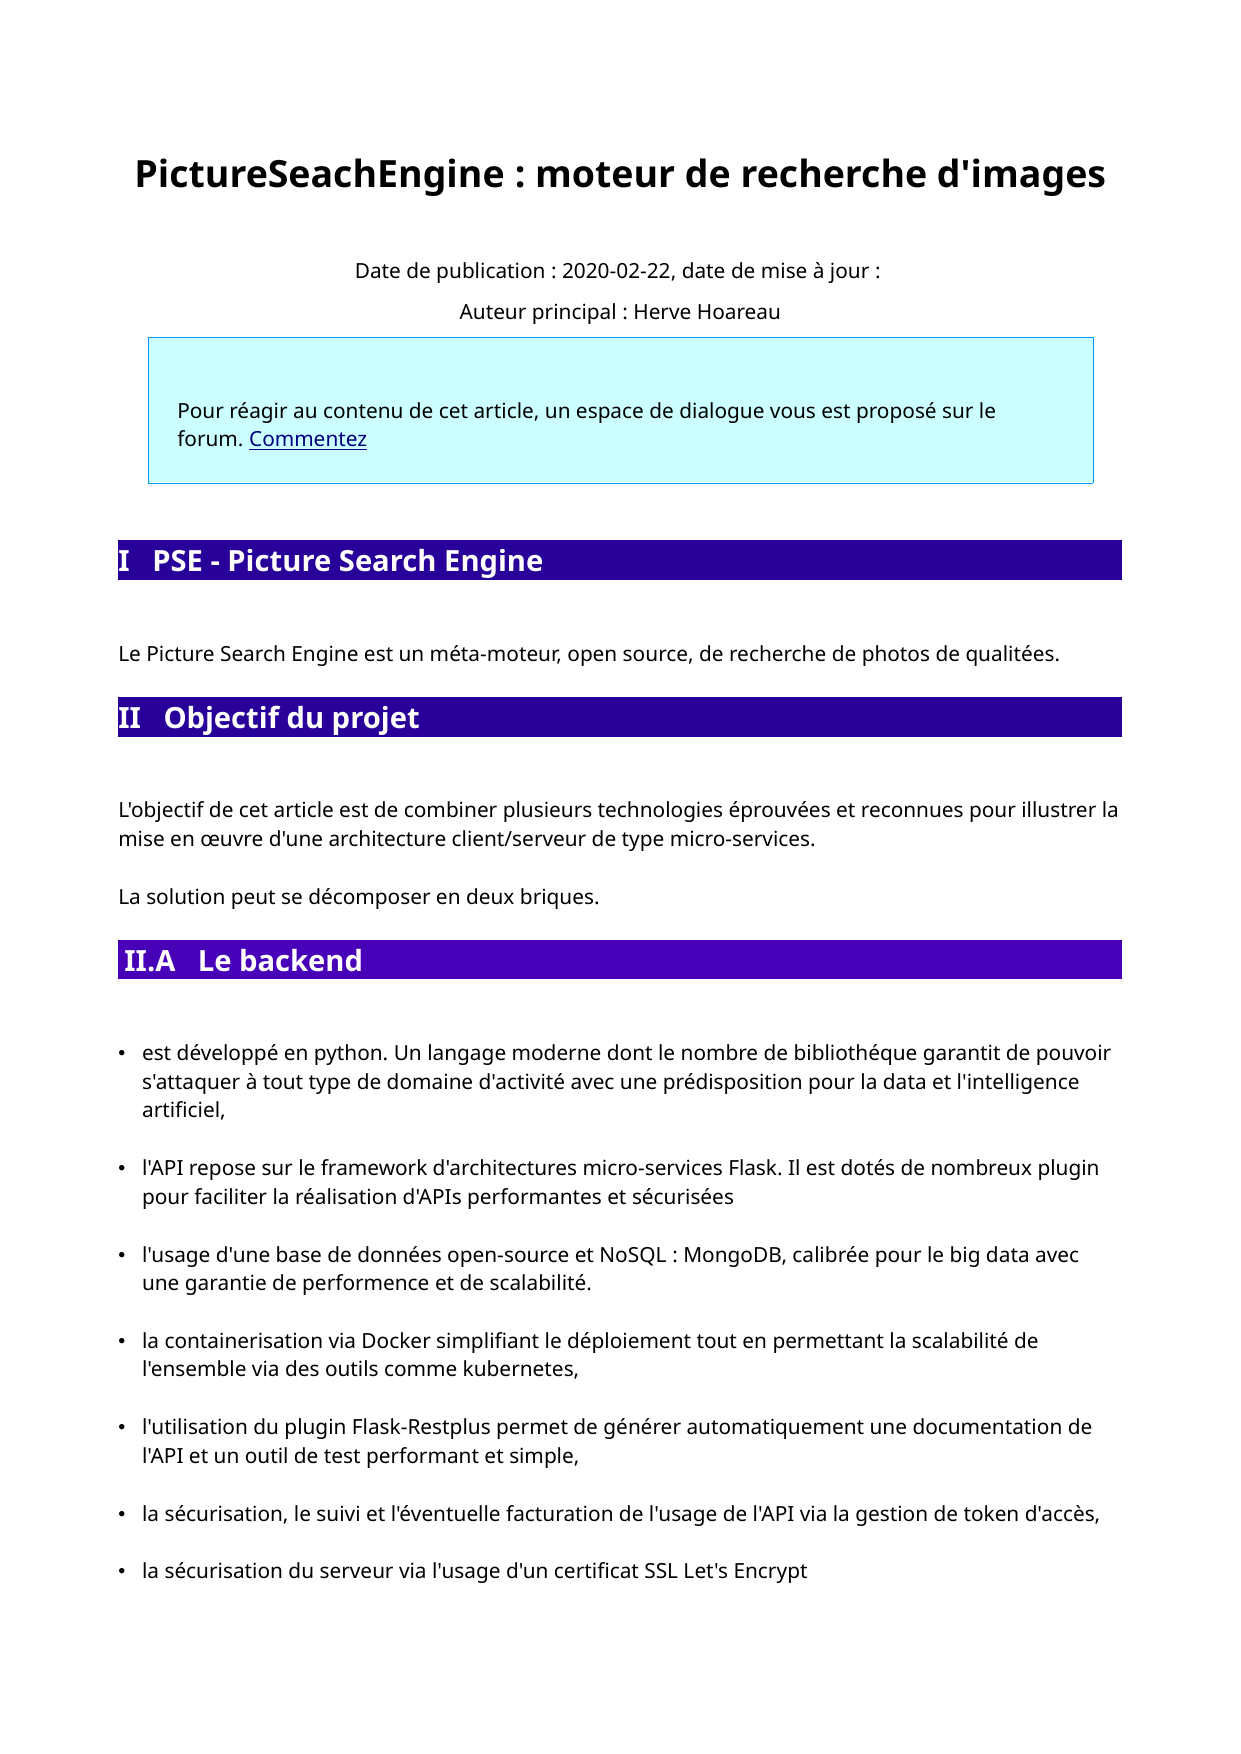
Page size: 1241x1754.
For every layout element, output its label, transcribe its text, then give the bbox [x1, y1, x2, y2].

list l'utilisation du plugin Flask-Restplus permet de générer automatiquement une documentation de l'API et un outil de test performant et simple, [118, 1412, 1122, 1469]
text L'objectif de cet article est de combiner plusieurs technologies éprouvées et reconnues pour illustrer la mise en œuvre d'une architecture client/serveur de type micro-services. [118, 796, 1122, 852]
text PictureSeachEngine : moteur de recherche d'images [118, 148, 1122, 199]
list l'API repose sur le framework d'architectures micro-services Flask. Il est dotés de nombreux plugin pour faciliter la réalisation d'APIs performantes et sécurisées [118, 1153, 1122, 1210]
text Date de publication : 2020-02-22, date de mise à jour : [118, 257, 1122, 285]
subtitle PSE - Picture Search Engine [118, 540, 1122, 580]
text Auteur principal : Herve Hoareau [118, 297, 1122, 325]
subtitle Le backend [118, 940, 1122, 979]
table_header Pour réagir au contenu de cet article, un espace de dialogue vous est proposé sur le forum. Commentez [149, 338, 1093, 482]
list l'usage d'une base de données open-source et NoSQL : MongoDB, calibrée pour le big data avec une garantie de performence et de scalabilité. [118, 1240, 1122, 1297]
text La solution peut se décomposer en deux briques. [118, 882, 1122, 910]
list la containerisation via Docker simplifiant le déploiement tout en permettant la scalabilité de l'ensemble via des outils comme kubernetes, [118, 1326, 1122, 1383]
list la sécurisation du serveur via l'usage d'un certificat SSL Let's Encrypt [118, 1557, 1122, 1585]
subtitle Objectif du projet [118, 697, 1122, 737]
list la sécurisation, le suivi et l'éventuelle facturation de l'usage de l'API via la gestion de token d'accès, [118, 1499, 1122, 1527]
list est développé en python. Un langage moderne dont le nombre de bibliothéque garantit de pouvoir s'attaquer à tout type de domaine d'activité avec une prédisposition pour la data et l'intelligence artificiel, [118, 1038, 1122, 1124]
text Le Picture Search Engine est un méta-moteur, open source, de recherche de photos de qualitées. [118, 639, 1122, 667]
